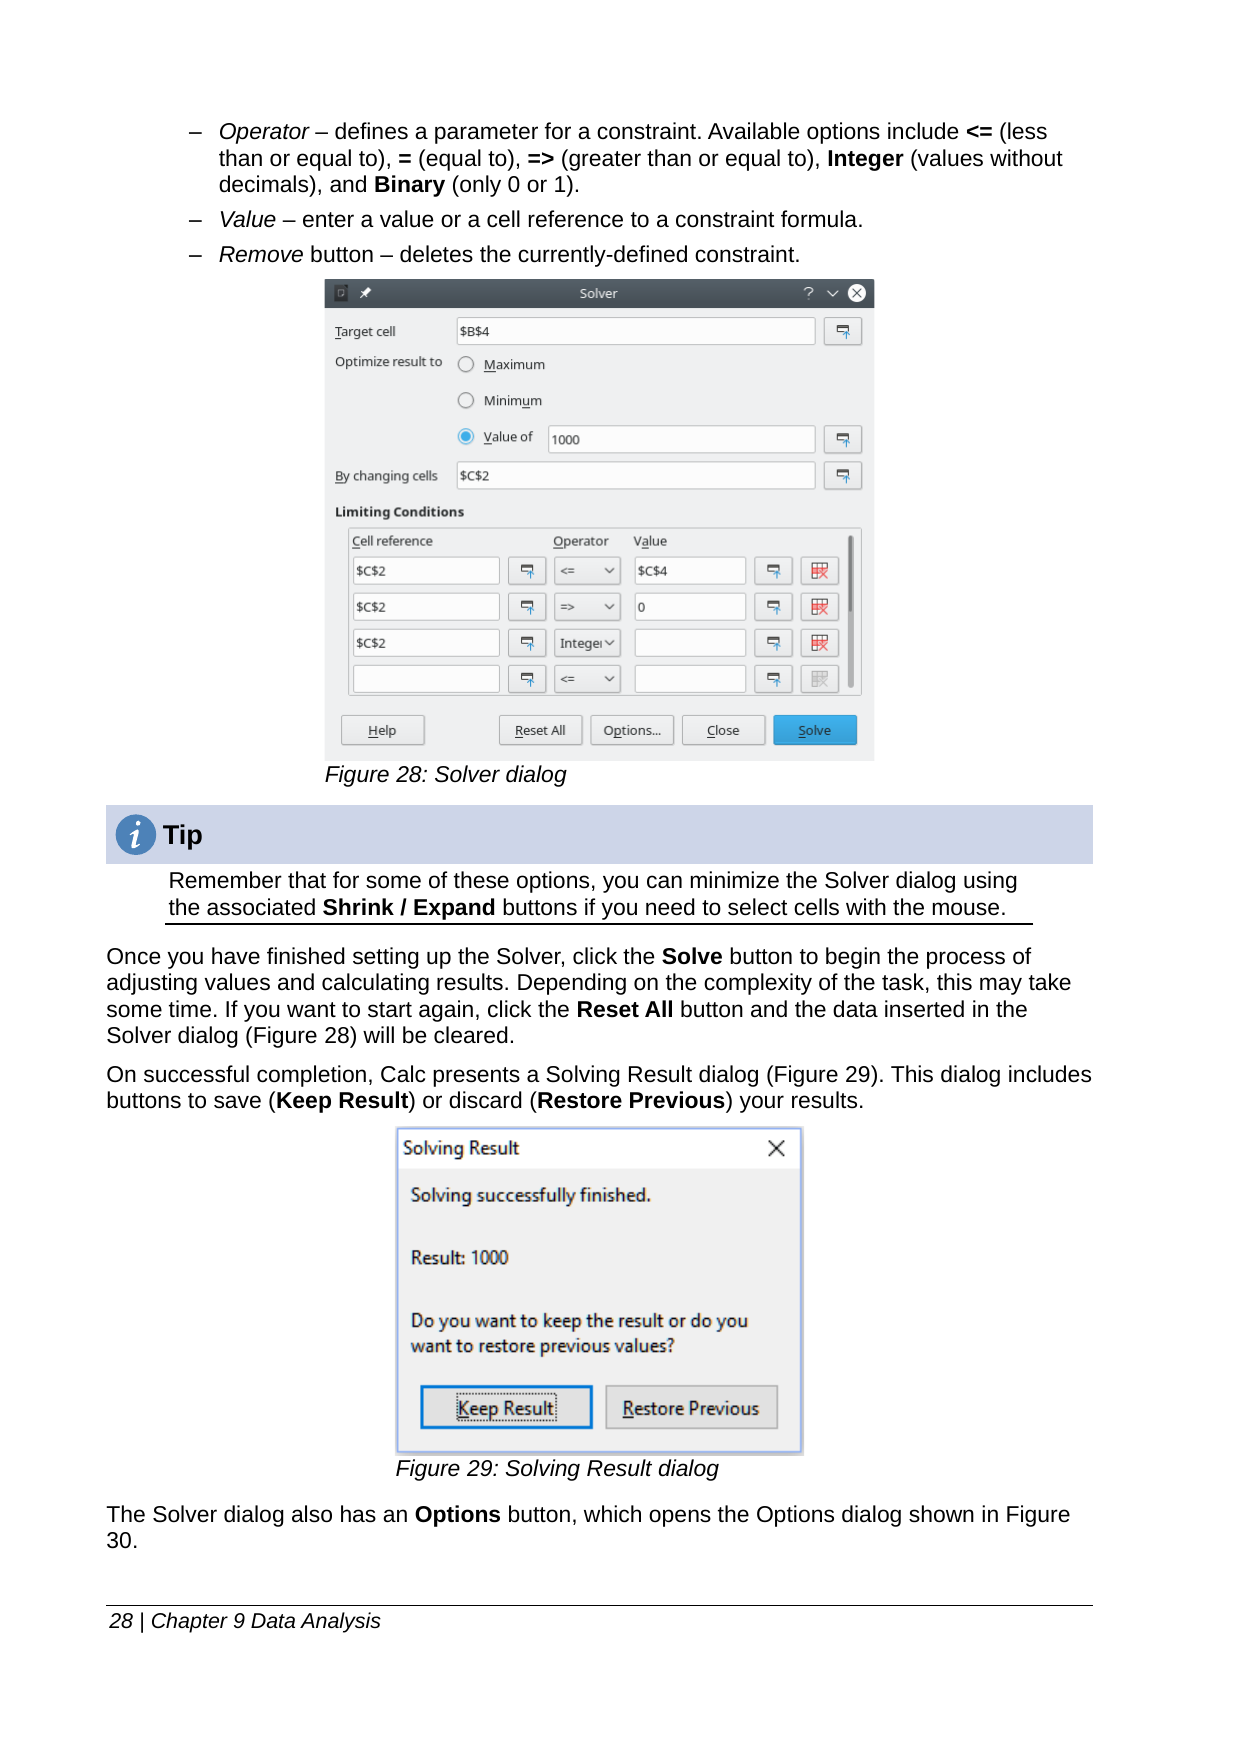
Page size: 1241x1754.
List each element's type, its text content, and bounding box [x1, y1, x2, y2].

picture [324, 279, 875, 761]
text Figure 28: Solver dialog [324, 761, 874, 787]
list Operator – defines a parameter for a constraint. Available options include <= (less than or equal to), = (equal to), => (greater than or equal to), Integer (values without decimals), and Binary (only 0 or 1). [189, 118, 1093, 197]
picture [394, 1126, 805, 1456]
list Remove button – deletes the currently-defined constraint. [189, 241, 1093, 268]
text Figure 29: Solving Result dialog [395, 1456, 803, 1482]
list Value – enter a value or a cell reference to a constraint formula. [189, 206, 1093, 232]
subtitle Tip [106, 805, 1093, 864]
text Remember that for some of these options, you can minimize the Solver dialog using the associated Shrink / Expand buttons if you need to select cells with the mouse. [165, 864, 1033, 923]
text On successful completion, Calc presents a Solving Result dialog (Figure 29). This dialog includes buttons to save (Keep Result) or discard (Restore Previous) your results. [106, 1061, 1093, 1113]
text Once you have finished setting up the Solver, click the Solve button to begin the process of adjusting values and calculating results. Depending on the complexity of the task, this may take some time. If you want to start again, click the Reset All button and the data inserted in the Solver dialog (Figure 28) will be cleared. [106, 943, 1093, 1048]
text The Solver dialog also has an Options button, which opens the Options dialog shown in Figure 30. [106, 1501, 1093, 1553]
